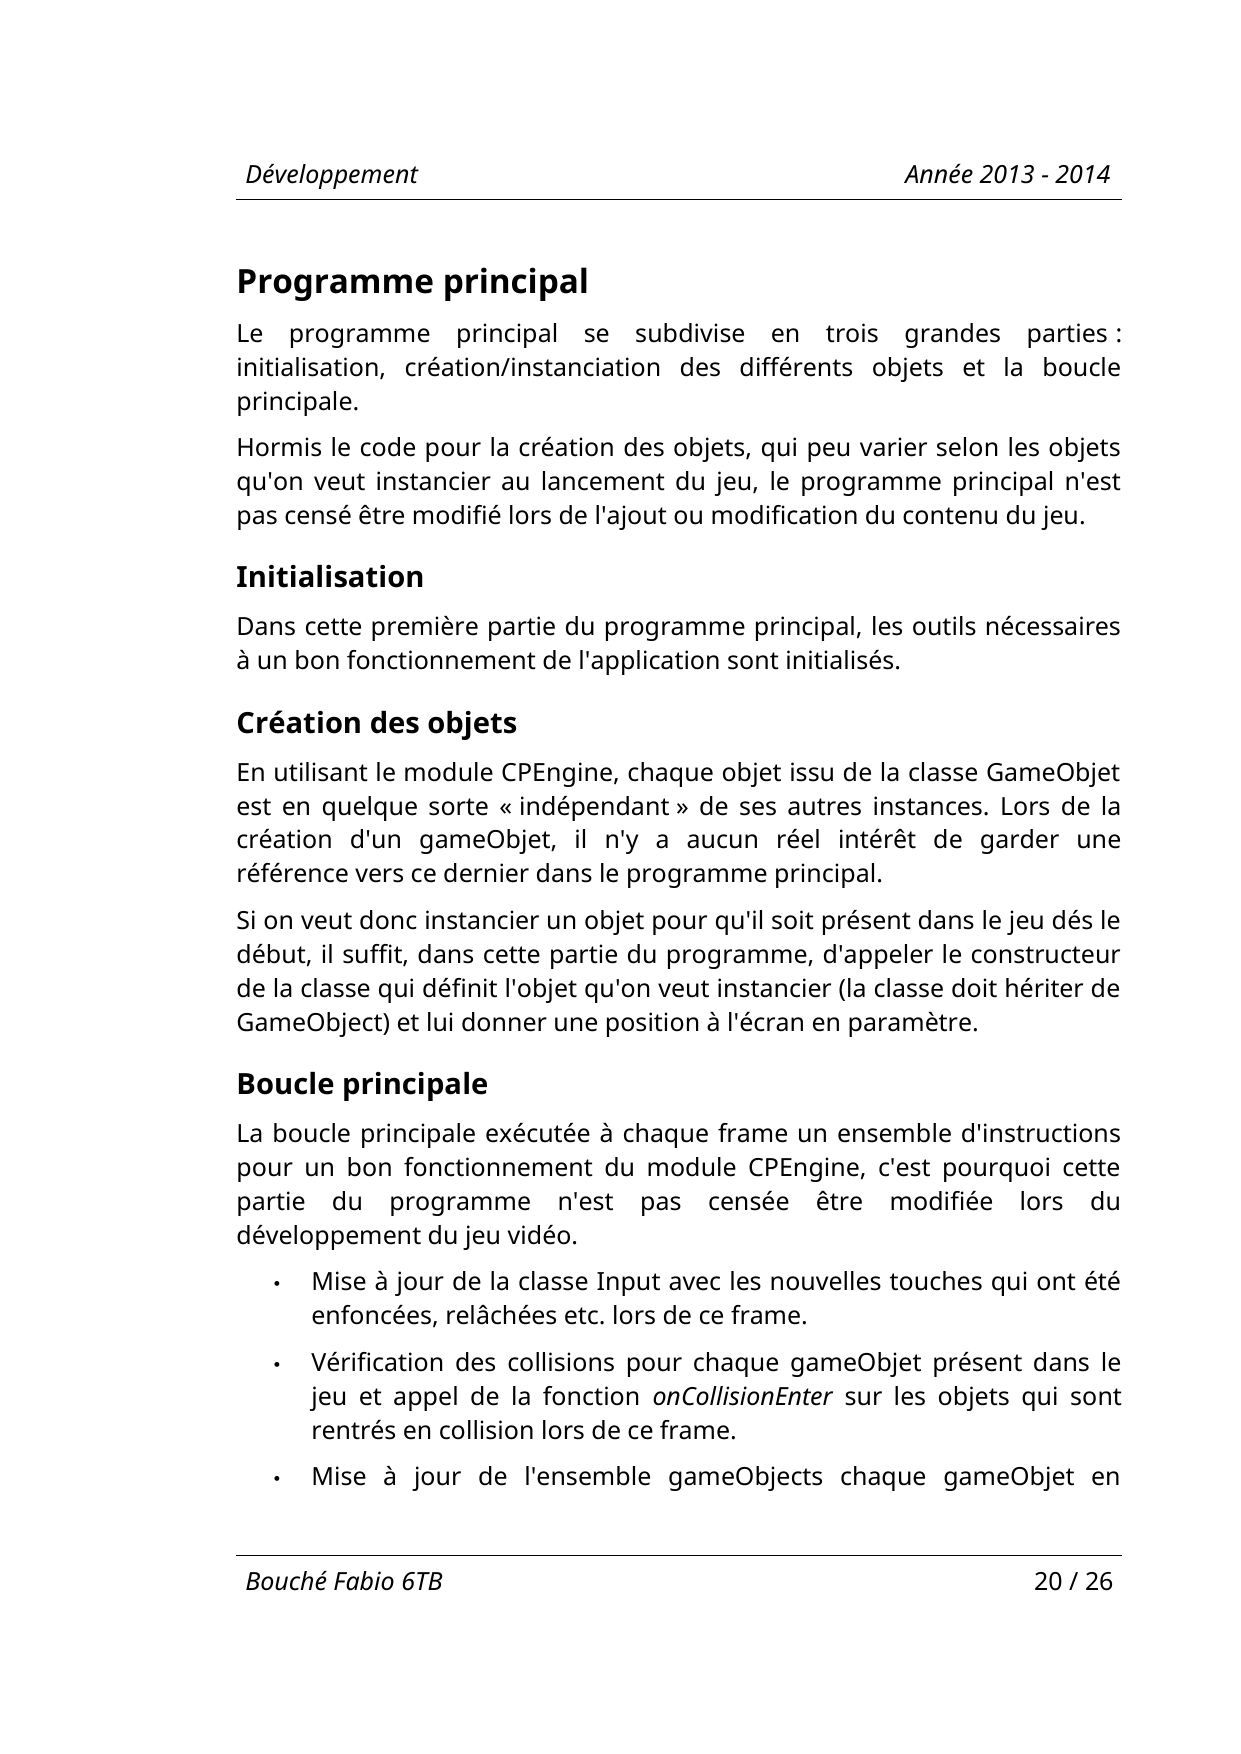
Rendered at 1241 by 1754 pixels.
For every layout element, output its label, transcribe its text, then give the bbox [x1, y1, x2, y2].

subtitle Création des objets [236, 702, 1122, 742]
subtitle Initialisation [236, 557, 1122, 596]
list Mise à jour de la classe Input avec les nouvelles touches qui ont été enfoncées, relâchées etc. lors de ce frame. [274, 1264, 1122, 1332]
text Si on veut donc instancier un objet pour qu'il soit présent dans le jeu dés le début, il suffit, dans cette partie du programme, d'appeler le constructeur de la classe qui définit l'objet qu'on veut instancier (la classe doit hériter de GameObject) et lui donner une position à l'écran en paramètre. [236, 902, 1122, 1038]
text Hormis le code pour la création des objets, qui peu varier selon les objets qu'on veut instancier au lancement du jeu, le programme principal n'est pas censé être modifié lors de l'ajout ou modification du contenu du jeu. [236, 430, 1122, 532]
text La boucle principale exécutée à chaque frame un ensemble d'instructions pour un bon fonctionnement du module CPEngine, c'est pourquoi cette partie du programme n'est pas censée être modifiée lors du développement du jeu vidéo. [236, 1116, 1122, 1251]
text Dans cette première partie du programme principal, les outils nécessaires à un bon fonctionnement de l'application sont initialisés. [236, 609, 1122, 677]
text Le programme principal se subdivise en trois grandes parties : initialisation, création/instanciation des différents objets et la boucle principale. [236, 315, 1122, 417]
text En utilisant le module CPEngine, chaque objet issu de la classe GameObjet est en quelque sorte « indépendant » de ses autres instances. Lors de la création d'un gameObjet, il n'y a aucun réel intérêt de garder une référence vers ce dernier dans le programme principal. [236, 754, 1122, 890]
subtitle Programme principal [236, 258, 1122, 304]
list Vérification des collisions pour chaque gameObjet présent dans le jeu et appel de la fonction onCollisionEnter sur les objets qui sont rentrés en collision lors de ce frame. [274, 1344, 1122, 1446]
subtitle Boucle principale [236, 1063, 1122, 1103]
list Mise à jour de l'ensemble gameObjects chaque gameObjet en [274, 1459, 1122, 1493]
